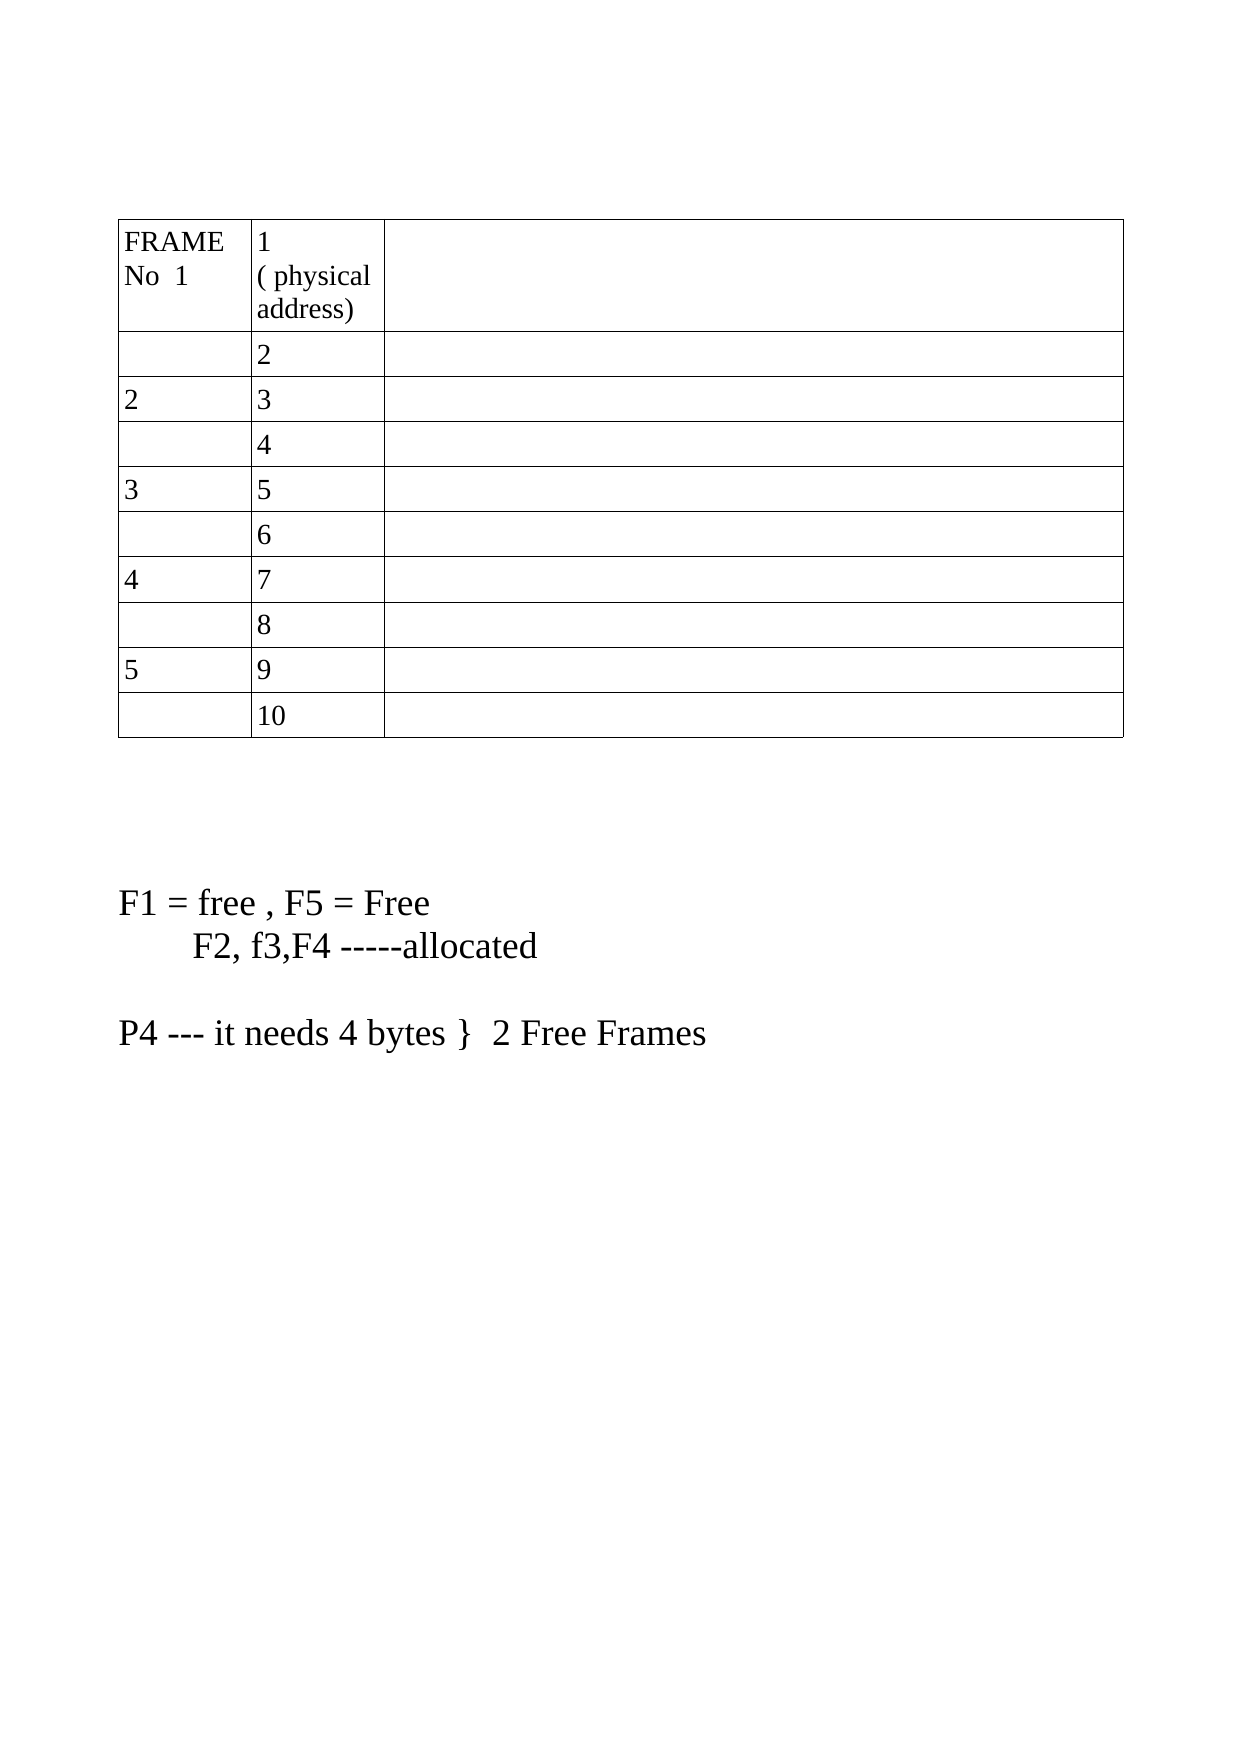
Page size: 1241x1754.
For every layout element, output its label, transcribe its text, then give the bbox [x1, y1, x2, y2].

table_cell [119, 693, 251, 737]
text P4 --- it needs 4 bytes } 2 Free Frames [118, 1010, 1122, 1053]
table_cell 5 [119, 648, 251, 692]
table_cell 2 [119, 377, 251, 421]
table_cell 4 [252, 422, 384, 466]
table_cell [385, 332, 1123, 376]
table_cell [385, 467, 1123, 511]
text F1 = free , F5 = Free [118, 881, 1122, 924]
table_cell [119, 332, 251, 376]
table_cell [119, 422, 251, 466]
table_cell 3 [252, 377, 384, 421]
table_cell 9 [252, 648, 384, 692]
table_cell 3 [119, 467, 251, 511]
table_cell [119, 603, 251, 647]
text F2, f3,F4 -----allocated [118, 924, 1122, 967]
table_header FRAME No 1 [119, 220, 251, 331]
table_cell 10 [252, 693, 384, 737]
table_header 1 ( physical address) [252, 220, 384, 331]
table_cell 8 [252, 603, 384, 647]
table_cell 6 [252, 512, 384, 556]
table_cell [385, 377, 1123, 421]
table_cell 5 [252, 467, 384, 511]
table_cell [385, 512, 1123, 556]
table_cell [385, 422, 1123, 466]
table_cell 2 [252, 332, 384, 376]
table_cell [119, 512, 251, 556]
table_header [385, 220, 1123, 331]
table_cell [385, 648, 1123, 692]
table_cell 4 [119, 557, 251, 602]
table_cell [385, 693, 1123, 737]
table_cell 7 [252, 557, 384, 602]
table_cell [385, 603, 1123, 647]
table_cell [385, 557, 1123, 602]
